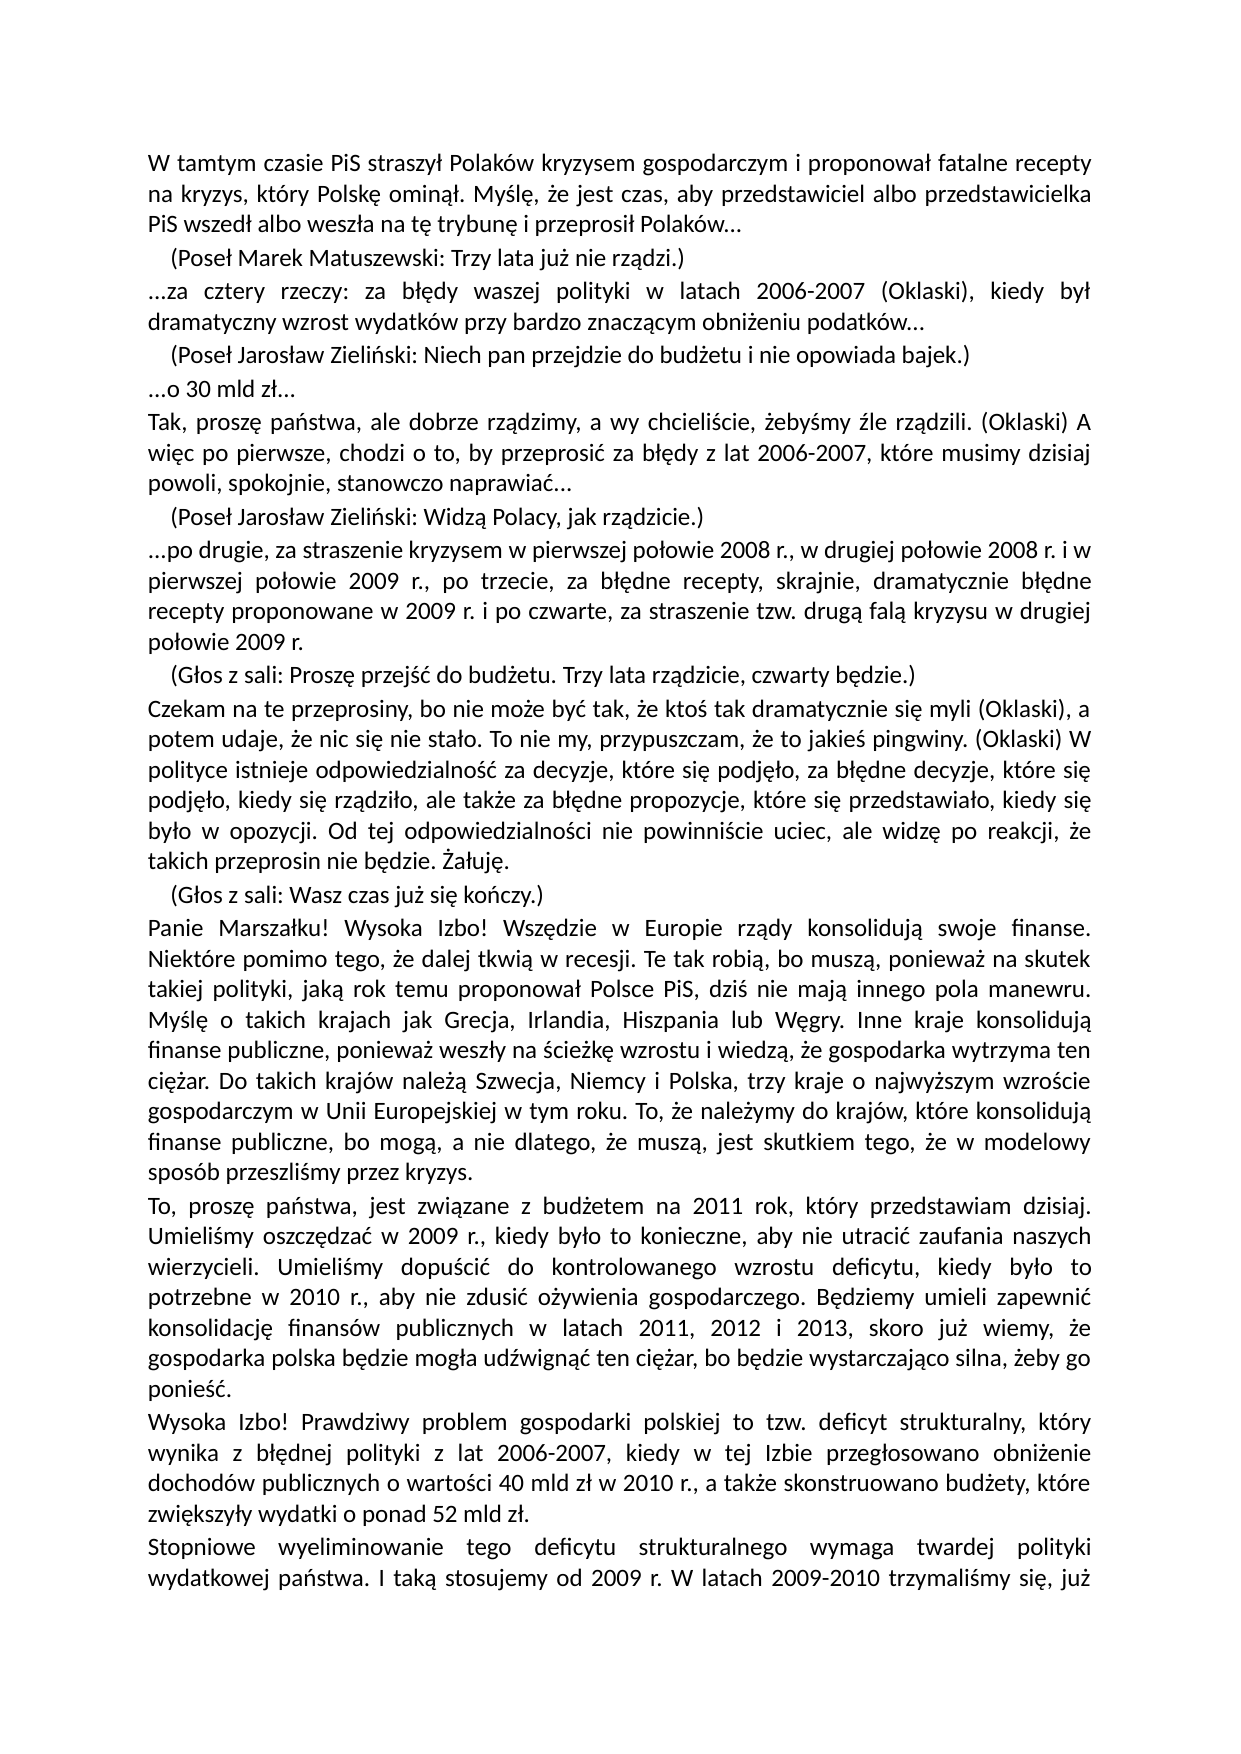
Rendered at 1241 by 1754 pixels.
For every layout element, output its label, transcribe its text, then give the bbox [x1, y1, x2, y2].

text Stopniowe wyeliminowanie tego deficytu strukturalnego wymaga twardej polityki wydatkowej państwa. I taką stosujemy od 2009 r. W latach 2009-2010 trzymaliśmy się, już [148, 1531, 1093, 1592]
text Wysoka Izbo! Prawdziwy problem gospodarki polskiej to tzw. deficyt strukturalny, który wynika z błędnej polityki z lat 2006-2007, kiedy w tej Izbie przegłosowano obniżenie dochodów publicznych o wartości 40 mld zł w 2010 r., a także skonstruowano budżety, które zwiększyły wydatki o ponad 52 mld zł. [148, 1406, 1093, 1528]
text (Poseł Jarosław Zieliński: Niech pan przejdzie do budżetu i nie opowiada bajek.) [148, 339, 1093, 370]
text Panie Marszałku! Wysoka Izbo! Wszędzie w Europie rządy konsolidują swoje finanse. Niektóre pomimo tego, że dalej tkwią w recesji. Te tak robią, bo muszą, ponieważ na skutek takiej polityki, jaką rok temu proponował Polsce PiS, dziś nie mają innego pola manewru. Myślę o takich krajach jak Grecja, Irlandia, Hiszpania lub Węgry. Inne kraje konsolidują finanse publiczne, ponieważ weszły na ścieżkę wzrostu i wiedzą, że gospodarka wytrzyma ten ciężar. Do takich krajów należą Szwecja, Niemcy i Polska, trzy kraje o najwyższym wzroście gospodarczym w Unii Europejskiej w tym roku. To, że należymy do krajów, które konsolidują finanse publiczne, bo mogą, a nie dlatego, że muszą, jest skutkiem tego, że w modelowy sposób przeszliśmy przez kryzys. [148, 912, 1093, 1187]
text ...za cztery rzeczy: za błędy waszej polityki w latach 2006-2007 (Oklaski), kiedy był dramatyczny wzrost wydatków przy bardzo znaczącym obniżeniu podatków... [148, 276, 1093, 337]
text Tak, proszę państwa, ale dobrze rządzimy, a wy chcieliście, żebyśmy źle rządzili. (Oklaski) A więc po pierwsze, chodzi o to, by przeprosić za błędy z lat 2006-2007, które musimy dzisiaj powoli, spokojnie, stanowczo naprawiać... [148, 406, 1093, 498]
text W tamtym czasie PiS straszył Polaków kryzysem gospodarczym i proponował fatalne recepty na kryzys, który Polskę ominął. Myślę, że jest czas, aby przedstawiciel albo przedstawicielka PiS wszedł albo weszła na tę trybunę i przeprosił Polaków... [148, 148, 1093, 239]
text ...po drugie, za straszenie kryzysem w pierwszej połowie 2008 r., w drugiej połowie 2008 r. i w pierwszej połowie 2009 r., po trzecie, za błędne recepty, skrajnie, dramatycznie błędne recepty proponowane w 2009 r. i po czwarte, za straszenie tzw. drugą falą kryzysu w drugiej połowie 2009 r. [148, 534, 1093, 656]
text ...o 30 mld zł... [148, 373, 1093, 403]
text (Głos z sali: Proszę przejść do budżetu. Trzy lata rządzicie, czwarty będzie.) [148, 659, 1093, 690]
text Czekam na te przeprosiny, bo nie może być tak, że ktoś tak dramatycznie się myli (Oklaski), a potem udaje, że nic się nie stało. To nie my, przypuszczam, że to jakieś pingwiny. (Oklaski) W polityce istnieje odpowiedzialność za decyzje, które się podjęło, za błędne decyzje, które się podjęło, kiedy się rządziło, ale także za błędne propozycje, które się przedstawiało, kiedy się było w opozycji. Od tej odpowiedzialności nie powinniście uciec, ale widzę po reakcji, że takich przeprosin nie będzie. Żałuję. [148, 693, 1093, 876]
text (Głos z sali: Wasz czas już się kończy.) [148, 879, 1093, 909]
text (Poseł Marek Matuszewski: Trzy lata już nie rządzi.) [148, 242, 1093, 273]
text (Poseł Jarosław Zieliński: Widzą Polacy, jak rządzicie.) [148, 501, 1093, 531]
text To, proszę państwa, jest związane z budżetem na 2011 rok, który przedstawiam dzisiaj. Umieliśmy oszczędzać w 2009 r., kiedy było to konieczne, aby nie utracić zaufania naszych wierzycieli. Umieliśmy dopuścić do kontrolowanego wzrostu deficytu, kiedy było to potrzebne w 2010 r., aby nie zdusić ożywienia gospodarczego. Będziemy umieli zapewnić konsolidację finansów publicznych w latach 2011, 2012 i 2013, skoro już wiemy, że gospodarka polska będzie mogła udźwignąć ten ciężar, bo będzie wystarczająco silna, żeby go ponieść. [148, 1190, 1093, 1403]
